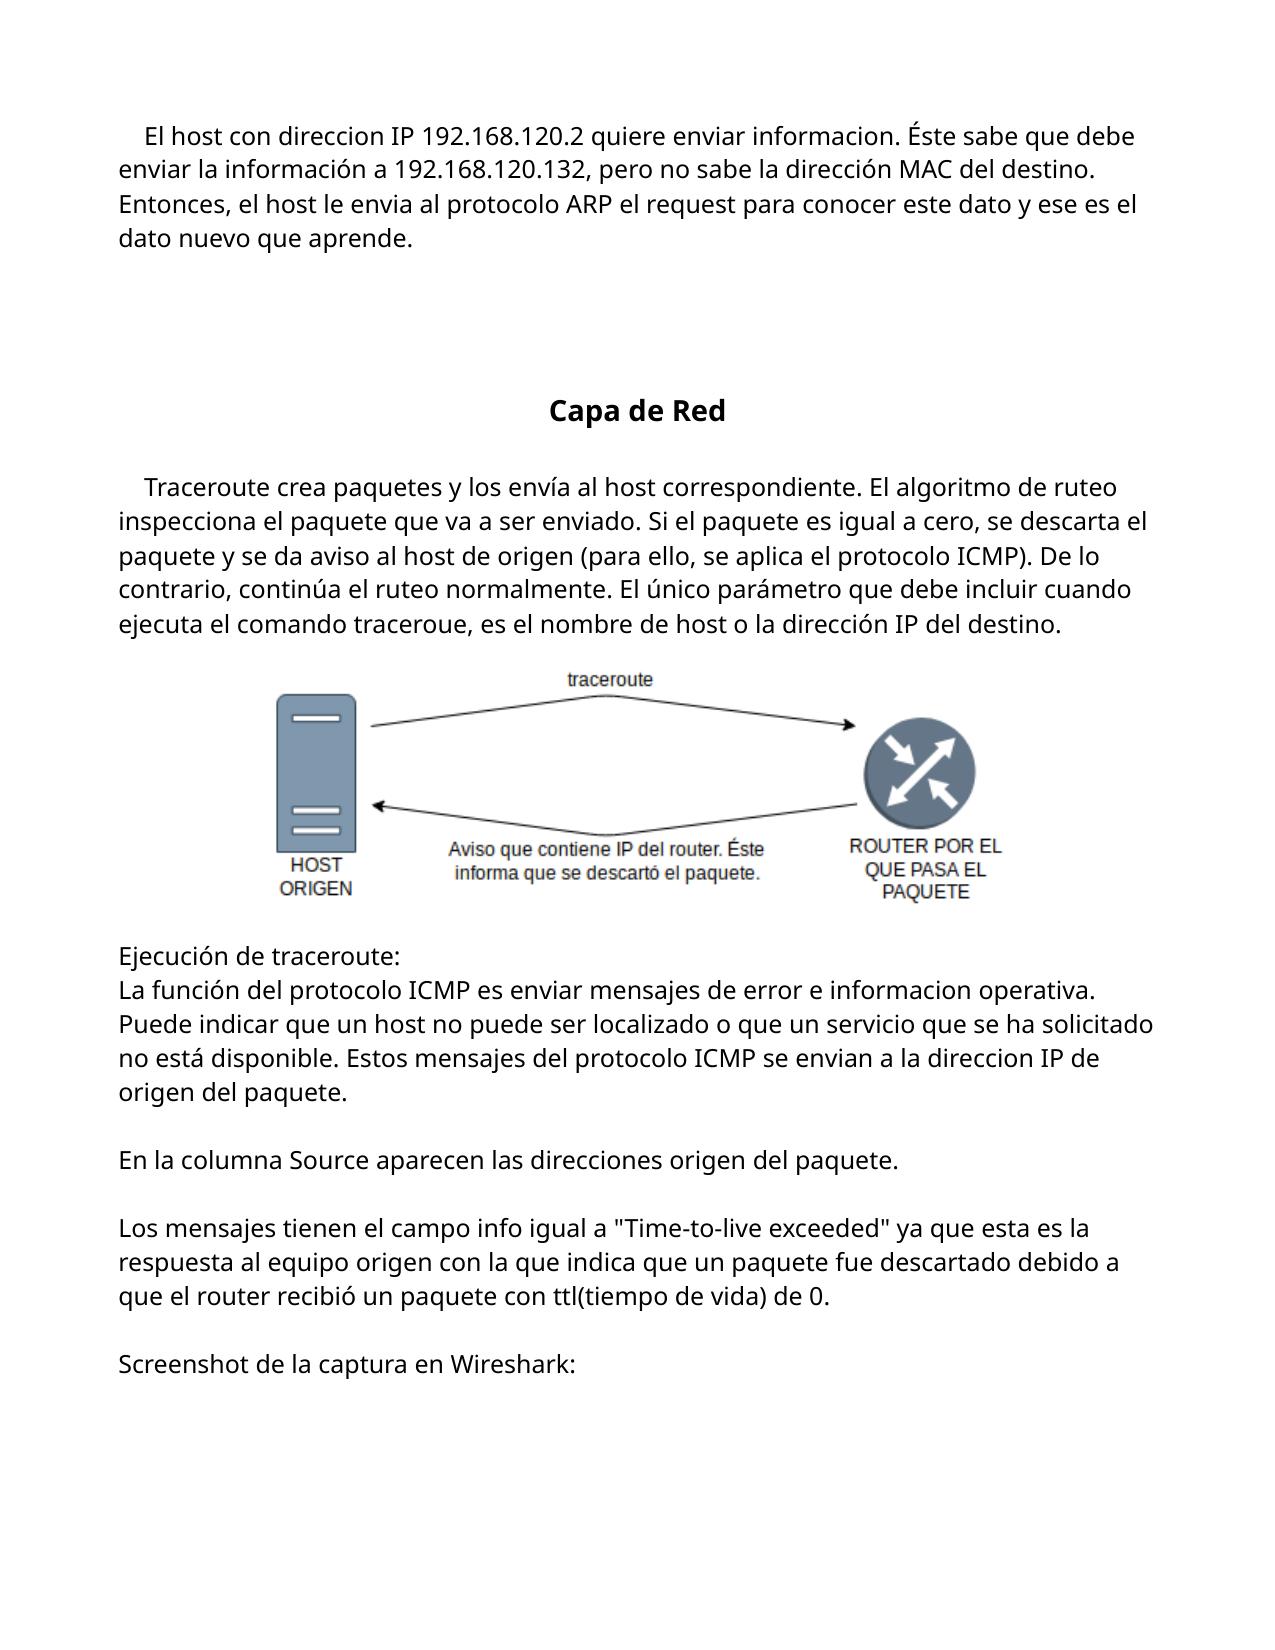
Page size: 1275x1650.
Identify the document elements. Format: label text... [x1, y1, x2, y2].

picture [261, 656, 1014, 916]
text Traceroute crea paquetes y los envía al host correspondiente. El algoritmo de ruteo inspecciona el paquete que va a ser enviado. Si el paquete es igual a cero, se descarta el paquete y se da aviso al host de origen (para ello, se aplica el protocolo ICMP). De lo contrario, continúa el ruteo normalmente. El único parámetro que debe incluir cuando ejecuta el comando traceroue, es el nombre de host o la dirección IP del destino. [118, 470, 1157, 640]
text Screenshot de la captura en Wireshark: [118, 1347, 1157, 1381]
text Los mensajes tienen el campo info igual a "Time-to-live exceeded" ya que esta es la respuesta al equipo origen con la que indica que un paquete fue descartado debido a que el router recibió un paquete con ttl(tiempo de vida) de 0. [118, 1211, 1157, 1313]
text Capa de Red [118, 391, 1157, 430]
text Ejecución de traceroute: [118, 938, 1157, 972]
text La función del protocolo ICMP es enviar mensajes de error e informacion operativa. Puede indicar que un host no puede ser localizado o que un servicio que se ha solicitado no está disponible. Estos mensajes del protocolo ICMP se envian a la direccion IP de origen del paquete. [118, 972, 1157, 1109]
text En la columna Source aparecen las direcciones origen del paquete. [118, 1143, 1157, 1177]
text El host con direccion IP 192.168.120.2 quiere enviar informacion. Éste sabe que debe enviar la información a 192.168.120.132, pero no sabe la dirección MAC del destino. Entonces, el host le envia al protocolo ARP el request para conocer este dato y ese es el dato nuevo que aprende. [118, 118, 1157, 254]
